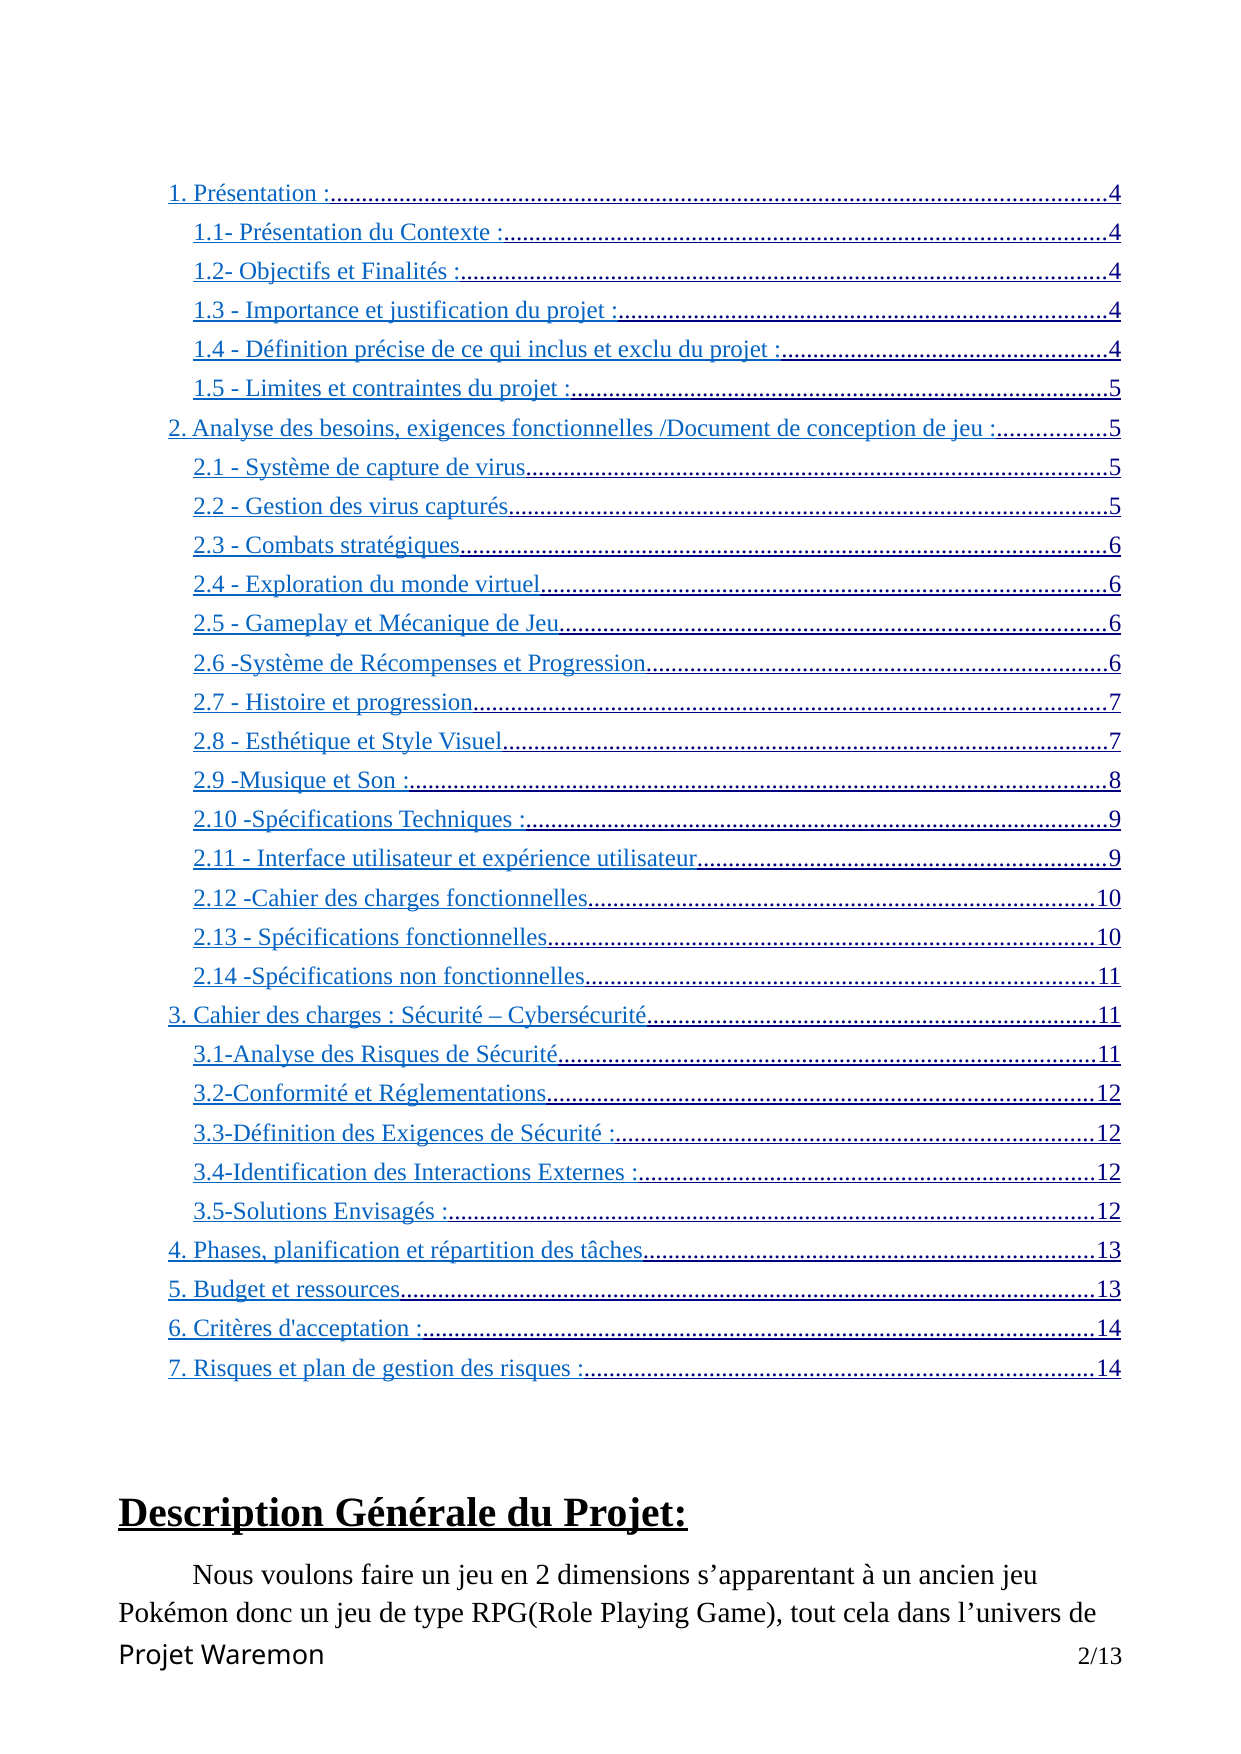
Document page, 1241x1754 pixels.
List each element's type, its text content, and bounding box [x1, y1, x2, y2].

text Description Générale du Projet: [118, 1487, 1122, 1535]
text 3. Cahier des charges : Sécurité – Cybersécurité 11 [168, 1000, 1122, 1029]
text 1. Présentation : 4 [168, 178, 1122, 206]
text 3.5-Solutions Envisagés : 12 [193, 1196, 1122, 1225]
text 2.7 - Histoire et progression 7 [193, 687, 1122, 716]
text 2. Analyse des besoins, exigences fonctionnelles /Document de conception de jeu : 5 [168, 413, 1122, 441]
text 3.4-Identification des Interactions Externes : 12 [193, 1157, 1122, 1186]
text 2.11 - Interface utilisateur et expérience utilisateur 9 [193, 843, 1122, 872]
text 2.6 -Système de Récompenses et Progression 6 [193, 648, 1122, 676]
text 2.2 - Gestion des virus capturés 5 [193, 491, 1122, 520]
text 1.1- Présentation du Contexte : 4 [193, 217, 1122, 246]
text 2.1 - Système de capture de virus 5 [193, 452, 1122, 481]
text 2.3 - Combats stratégiques 6 [193, 530, 1122, 559]
text 1.5 - Limites et contraintes du projet : 5 [193, 373, 1122, 402]
text 2.10 -Spécifications Techniques : 9 [193, 804, 1122, 833]
text 3.1-Analyse des Risques de Sécurité 11 [193, 1039, 1122, 1068]
text 2.9 -Musique et Son : 8 [193, 765, 1122, 794]
text 4. Phases, planification et répartition des tâches 13 [168, 1235, 1122, 1264]
text Nous voulons faire un jeu en 2 dimensions s’apparentant à un ancien jeu Pokémon donc un jeu de type RPG(Role Playing Game), tout cela dans l’univers de [118, 1557, 1122, 1629]
text 1.2- Objectifs et Finalités : 4 [193, 256, 1122, 285]
text 1.4 - Définition précise de ce qui inclus et exclu du projet : 4 [193, 334, 1122, 363]
text 2.8 - Esthétique et Style Visuel 7 [193, 726, 1122, 755]
text 2.13 - Spécifications fonctionnelles 10 [193, 922, 1122, 951]
text 2.5 - Gameplay et Mécanique de Jeu 6 [193, 608, 1122, 637]
text 2.12 -Cahier des charges fonctionnelles 10 [193, 883, 1122, 911]
text 6. Critères d'acceptation : 14 [168, 1313, 1122, 1342]
text 1.3 - Importance et justification du projet : 4 [193, 295, 1122, 324]
text 2.4 - Exploration du monde virtuel 6 [193, 569, 1122, 598]
text 5. Budget et ressources 13 [168, 1274, 1122, 1303]
text 2.14 -Spécifications non fonctionnelles 11 [193, 961, 1122, 990]
text 3.3-Définition des Exigences de Sécurité : 12 [193, 1118, 1122, 1146]
text 7. Risques et plan de gestion des risques : 14 [168, 1353, 1122, 1381]
text 3.2-Conformité et Réglementations 12 [193, 1078, 1122, 1107]
